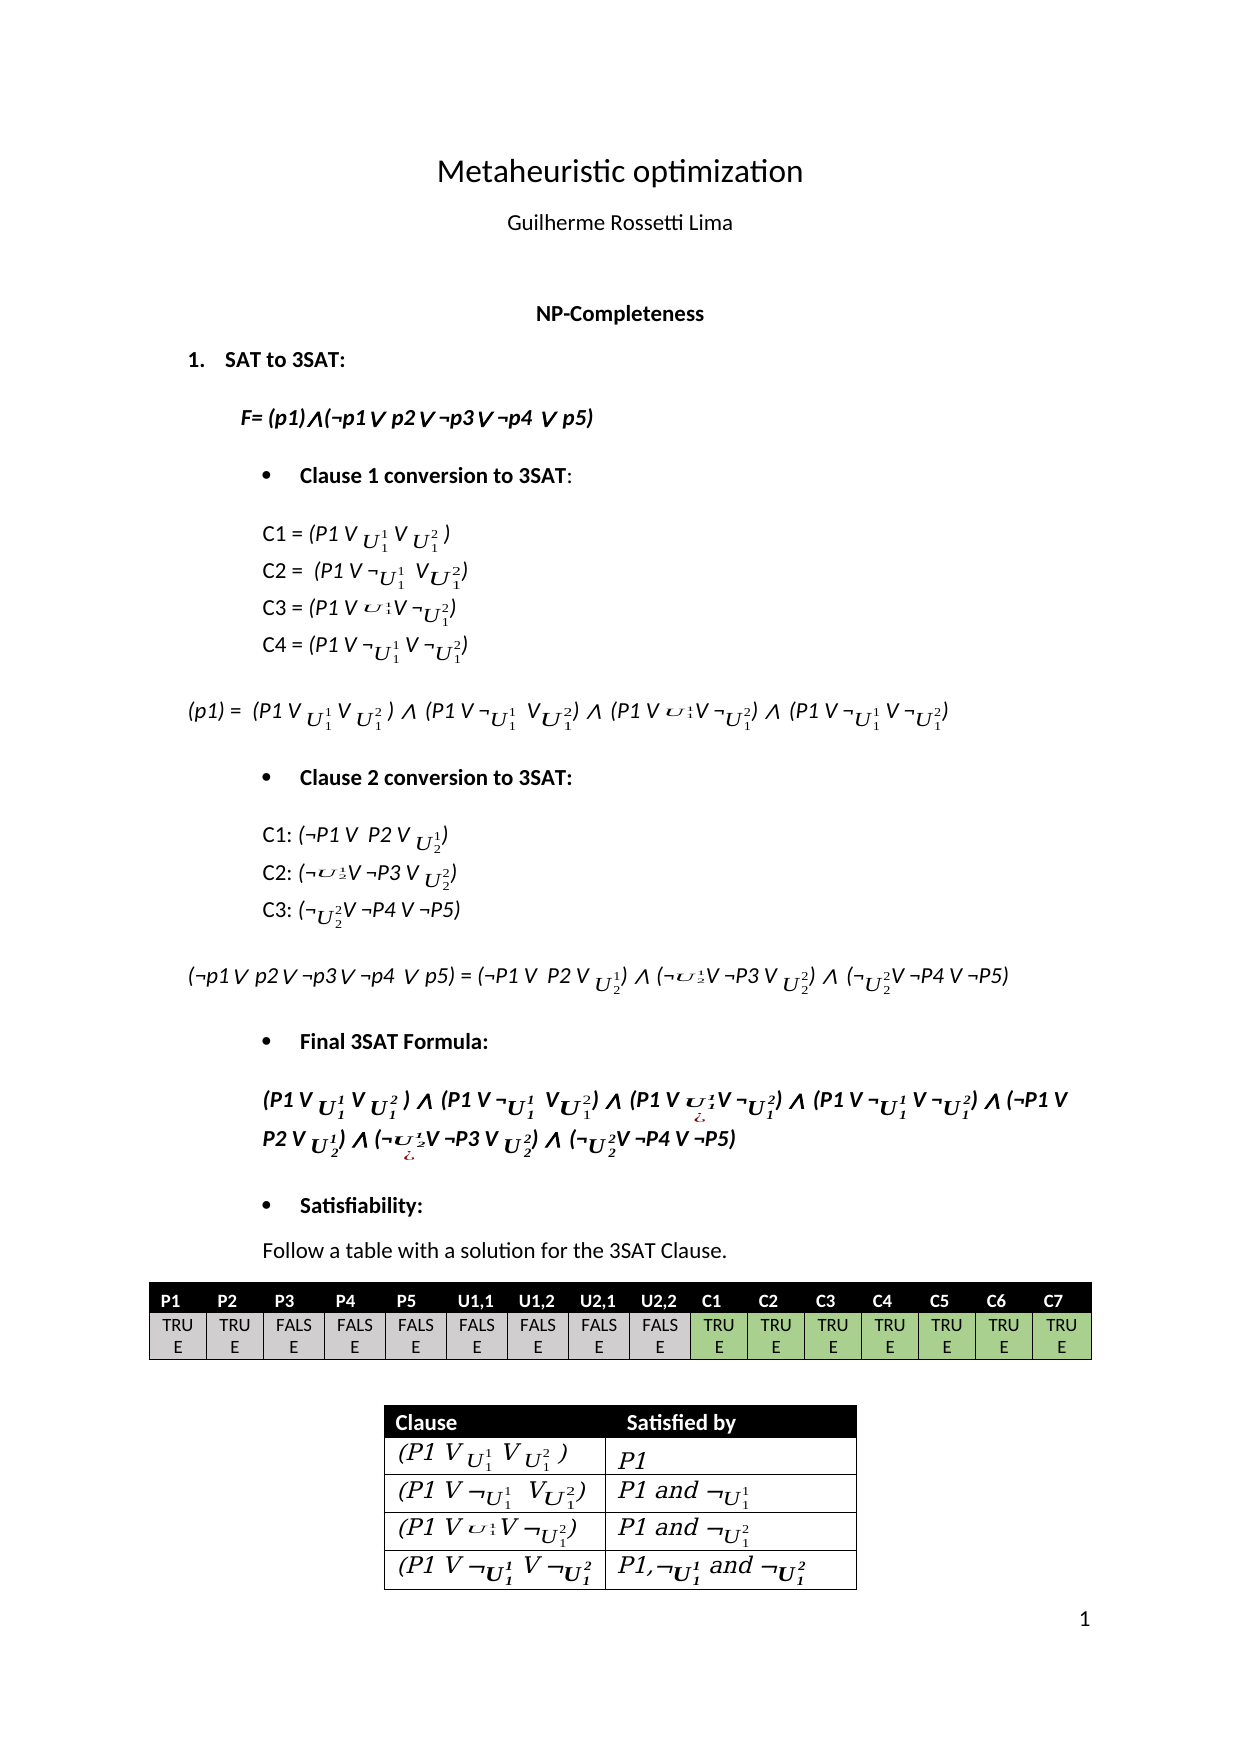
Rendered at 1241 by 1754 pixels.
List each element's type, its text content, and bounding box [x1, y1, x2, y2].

list Satisfiability: [262, 1191, 1090, 1219]
table_cell FALSE [630, 1313, 690, 1359]
list Clause 2 conversion to 3SAT: [262, 763, 1090, 791]
table_cell TRUE [976, 1313, 1032, 1359]
list C2 = (P1 V ¬ V) [262, 556, 1090, 592]
table_header U1,2 [508, 1283, 568, 1312]
table_header C3 [805, 1283, 861, 1312]
table_header P2 [207, 1283, 263, 1312]
table_cell FALSE [386, 1313, 446, 1359]
table_cell FALSE [264, 1313, 324, 1359]
table_cell (P1 V V ¬) [385, 1513, 605, 1550]
table_cell TRUE [919, 1313, 975, 1359]
table_cell TRUE [691, 1313, 747, 1359]
table_header P5 [386, 1283, 446, 1312]
text Guilherme Rossetti Lima [150, 208, 1090, 237]
table_header C1 [691, 1283, 747, 1312]
text Metaheuristic optimization [150, 150, 1090, 191]
table_header C2 [748, 1283, 804, 1312]
list (P1 V V ) ∧ (P1 V ¬ V) ∧ (P1 V V ¬) ∧ (P1 V ¬ V ¬) ∧ (¬P1 V P2 V ) ∧ (¬V ¬P3 V ) ∧ (¬V ¬P4 V ¬P5) [262, 1085, 1090, 1161]
list SAT to 3SAT: [187, 345, 1090, 373]
list C1: (¬P1 V P2 V ) [262, 820, 1090, 857]
table_header P4 [325, 1283, 385, 1312]
text Follow a table with a solution for the 3SAT Clause. [262, 1236, 1090, 1264]
table_cell (P1 V V ) [385, 1438, 605, 1474]
table_header C4 [862, 1283, 918, 1312]
table_header Clause [385, 1406, 605, 1436]
list F= (p1)∧(¬p1∨ p2∨ ¬p3∨ ¬p4 ∨ p5) [225, 403, 1090, 431]
list C1 = (P1 V V ) [262, 519, 1090, 555]
table_header P1 [150, 1283, 206, 1312]
table_header P3 [264, 1283, 324, 1312]
table_header U1,1 [447, 1283, 507, 1312]
table_header Satisfied by [606, 1406, 856, 1436]
text NP-Completeness [150, 299, 1090, 328]
table_cell FALSE [447, 1313, 507, 1359]
table_cell TRUE [207, 1313, 263, 1359]
list (¬p1∨ p2∨ ¬p3∨ ¬p4 ∨ p5) = (¬P1 V P2 V ) ∧ (¬V ¬P3 V ) ∧ (¬V ¬P4 V ¬P5) [150, 961, 1090, 998]
table_cell (P1 V ¬ V) [385, 1475, 605, 1512]
list C2: (¬V ¬P3 V ) [262, 858, 1090, 894]
table_cell FALSE [508, 1313, 568, 1359]
list C4 = (P1 V ¬ V ¬) [262, 630, 1090, 667]
table_header U2,2 [630, 1283, 690, 1312]
table_cell TRUE [150, 1313, 206, 1359]
list Clause 1 conversion to 3SAT: [262, 461, 1090, 489]
list C3 = (P1 V V ¬) [262, 593, 1090, 629]
table_cell TRUE [1033, 1313, 1091, 1359]
table_header C6 [976, 1283, 1032, 1312]
list (p1) = (P1 V V ) ∧ (P1 V ¬ V) ∧ (P1 V V ¬) ∧ (P1 V ¬ V ¬) [150, 696, 1090, 733]
table_cell TRUE [805, 1313, 861, 1359]
table_cell P1 and ¬ [606, 1513, 856, 1550]
table_cell TRUE [748, 1313, 804, 1359]
table_cell FALSE [569, 1313, 629, 1359]
table_cell P1,¬ and ¬ [606, 1551, 856, 1588]
table_cell (P1 V ¬ V ¬) [385, 1551, 605, 1588]
table_cell P1 [606, 1438, 856, 1474]
table_cell FALSE [325, 1313, 385, 1359]
table_header C5 [919, 1283, 975, 1312]
table_header U2,1 [569, 1283, 629, 1312]
list Final 3SAT Formula: [262, 1027, 1090, 1055]
list C3: (¬V ¬P4 V ¬P5) [262, 895, 1090, 931]
table_header C7 [1033, 1283, 1091, 1312]
table_cell P1 and ¬ [606, 1475, 856, 1512]
table_cell TRUE [862, 1313, 918, 1359]
